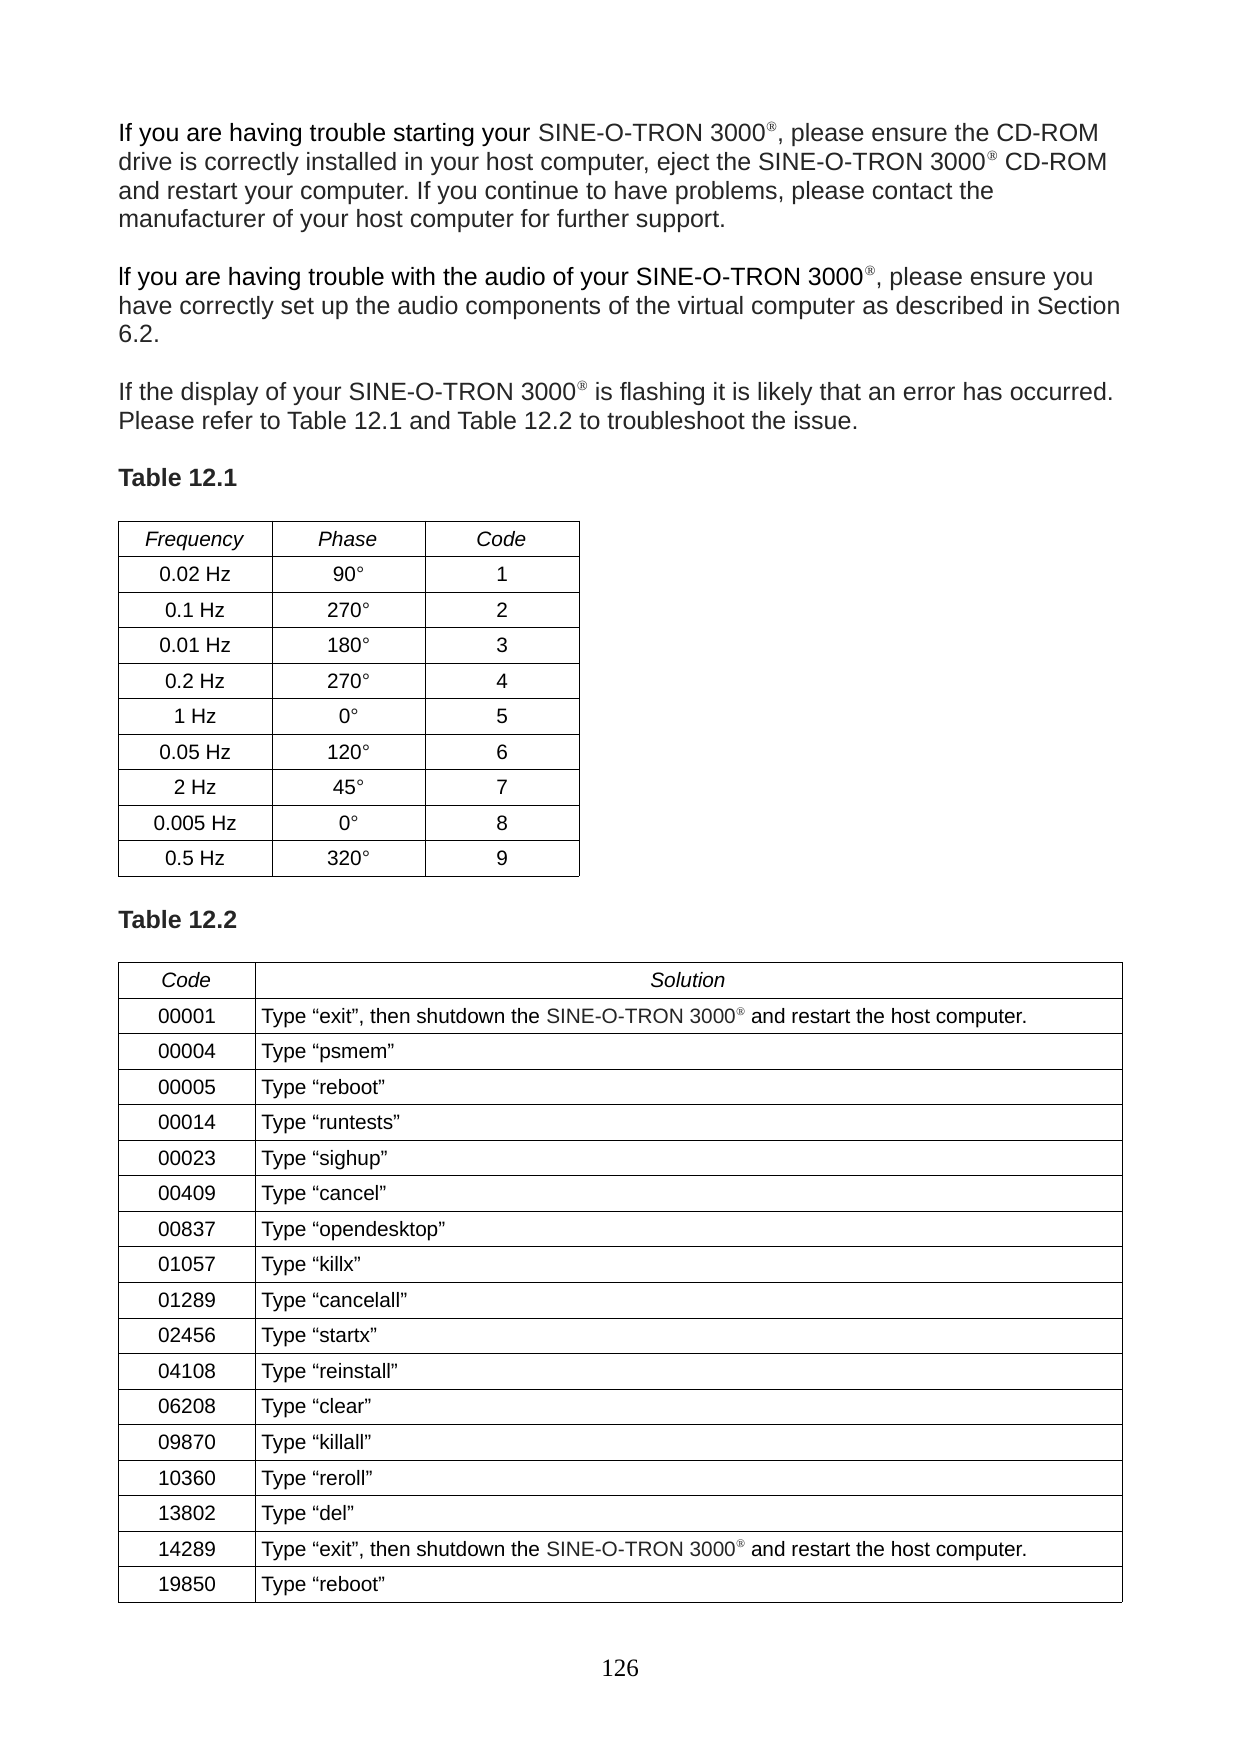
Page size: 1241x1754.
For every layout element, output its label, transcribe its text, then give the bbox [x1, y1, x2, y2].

table_cell Type “opendesktop” [256, 1212, 1122, 1246]
table_cell Type “runtests” [256, 1105, 1122, 1140]
table_cell 0.5 Hz [119, 841, 272, 876]
table_cell 00409 [119, 1176, 255, 1211]
text Table 12.1 [118, 463, 1122, 492]
table_cell 270° [273, 593, 425, 627]
table_header Code [426, 522, 579, 556]
table_cell 00001 [119, 999, 255, 1033]
table_header Solution [256, 963, 1122, 998]
table_cell 2 [426, 593, 579, 627]
table_cell 00005 [119, 1070, 255, 1104]
table_cell 3 [426, 628, 579, 663]
table_cell 04108 [119, 1354, 255, 1388]
table_cell 1 Hz [119, 699, 272, 734]
text lf you are having trouble with the audio of your SINE-O-TRON 3000Ⓡ, please ensure you have correctly set up the audio components of the virtual computer as described in Section 6.2. [118, 262, 1122, 348]
text If you are having trouble starting your SINE-O-TRON 3000Ⓡ, please ensure the CD-ROM drive is correctly installed in your host computer, eject the SINE-O-TRON 3000Ⓡ CD-ROM and restart your computer. If you continue to have problems, please contact the manufacturer of your host computer for further support. [118, 118, 1122, 233]
table_cell Type “killx” [256, 1247, 1122, 1282]
table_cell 120° [273, 735, 425, 769]
table_cell 00014 [119, 1105, 255, 1140]
table_cell 0.2 Hz [119, 664, 272, 698]
table_header Phase [273, 522, 425, 556]
table_cell Type “killall” [256, 1425, 1122, 1459]
table_cell Type “sighup” [256, 1141, 1122, 1175]
table_cell 0.1 Hz [119, 593, 272, 627]
table_header Code [119, 963, 255, 998]
table_cell 00837 [119, 1212, 255, 1246]
table_cell 0.01 Hz [119, 628, 272, 663]
table_cell 00023 [119, 1141, 255, 1175]
table_cell 1 [426, 557, 579, 592]
table_cell 4 [426, 664, 579, 698]
table_cell Type “reinstall” [256, 1354, 1122, 1388]
table_cell Type “exit”, then shutdown the SINE-O-TRON 3000Ⓡ and restart the host computer. [256, 1532, 1122, 1566]
table_cell Type “del” [256, 1496, 1122, 1531]
table_cell 2 Hz [119, 770, 272, 805]
table_cell 00004 [119, 1034, 255, 1069]
table_cell 01057 [119, 1247, 255, 1282]
table_cell Type “reboot” [256, 1070, 1122, 1104]
table_header Frequency [119, 522, 272, 556]
table_cell 0° [273, 806, 425, 840]
table_cell Type “psmem” [256, 1034, 1122, 1069]
table_cell 0.05 Hz [119, 735, 272, 769]
table_cell 8 [426, 806, 579, 840]
table_cell 45° [273, 770, 425, 805]
table_cell 19850 [119, 1567, 255, 1602]
table_cell 06208 [119, 1390, 255, 1424]
table_cell Type “clear” [256, 1390, 1122, 1424]
table_cell 320° [273, 841, 425, 876]
table_cell 180° [273, 628, 425, 663]
table_cell 0.02 Hz [119, 557, 272, 592]
table_cell 09870 [119, 1425, 255, 1459]
table_cell Type “reroll” [256, 1461, 1122, 1495]
table_cell 90° [273, 557, 425, 592]
table_cell 7 [426, 770, 579, 805]
table_cell 02456 [119, 1319, 255, 1353]
table_cell 14289 [119, 1532, 255, 1566]
table_cell 13802 [119, 1496, 255, 1531]
table_cell 6 [426, 735, 579, 769]
table_cell 10360 [119, 1461, 255, 1495]
table_cell Type “startx” [256, 1319, 1122, 1353]
table_cell Type “cancelall” [256, 1283, 1122, 1317]
text Table 12.2 [118, 905, 1122, 933]
table_cell Type “reboot” [256, 1567, 1122, 1602]
table_cell Type “exit”, then shutdown the SINE-O-TRON 3000Ⓡ and restart the host computer. [256, 999, 1122, 1033]
table_cell 0.005 Hz [119, 806, 272, 840]
table_cell 9 [426, 841, 579, 876]
table_cell 01289 [119, 1283, 255, 1317]
table_cell 0° [273, 699, 425, 734]
table_cell 5 [426, 699, 579, 734]
table_cell Type “cancel” [256, 1176, 1122, 1211]
table_cell 270° [273, 664, 425, 698]
text If the display of your SINE-O-TRON 3000Ⓡ is flashing it is likely that an error has occurred. Please refer to Table 12.1 and Table 12.2 to troubleshoot the issue. [118, 377, 1122, 434]
